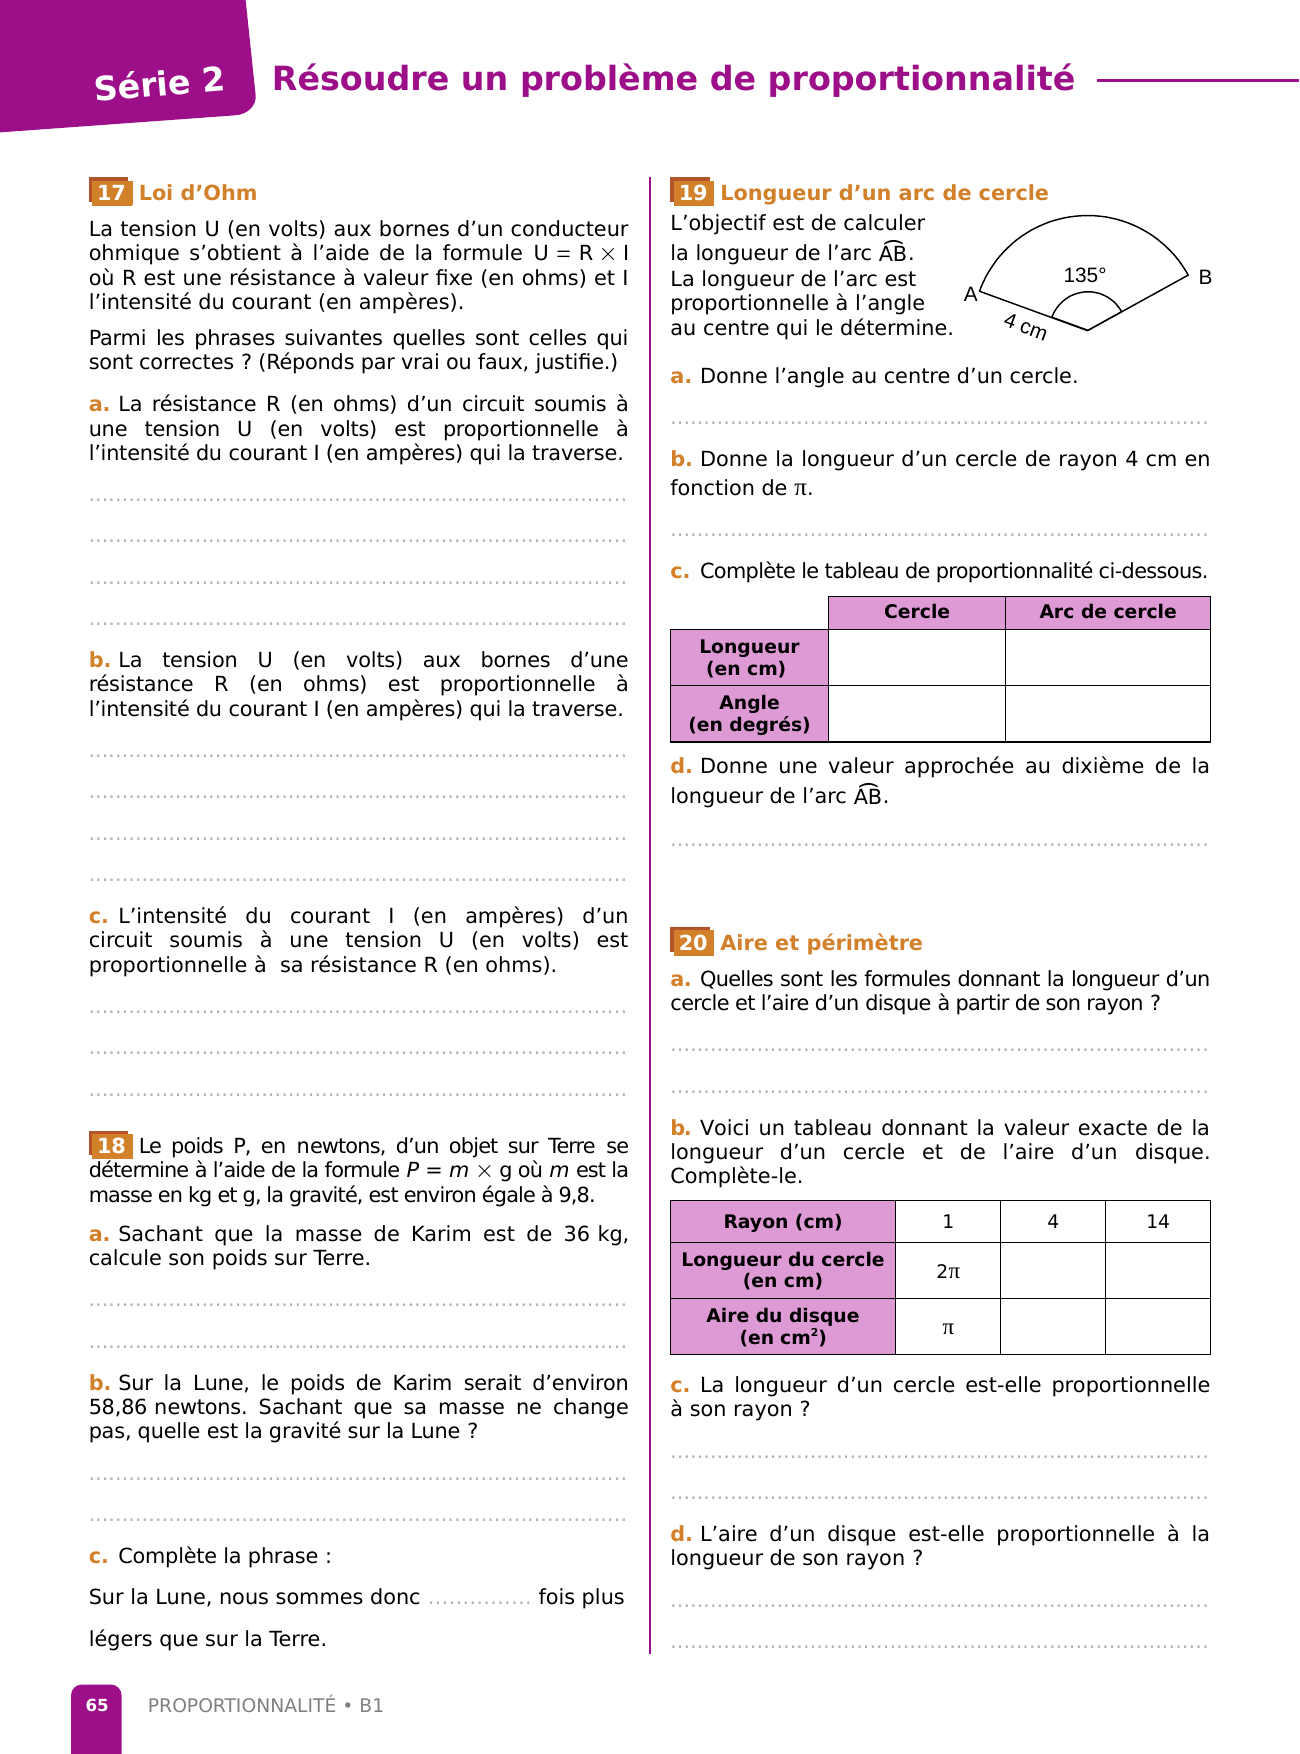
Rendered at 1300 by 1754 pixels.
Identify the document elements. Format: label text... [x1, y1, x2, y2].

table_cell [1006, 630, 1210, 685]
table_cell [1106, 1243, 1210, 1298]
list Donne l’angle au centre d’un cercle. [670, 364, 1211, 388]
list Sachant que la masse de Karim est de 36 kg, calcule son poids sur Terre. [88, 1222, 629, 1270]
list Sur la Lune, le poids de Karim serait d’environ 58,86 newtons. Sachant que sa masse ne change pas, quelle est la gravité sur la Lune ? [88, 1371, 629, 1443]
table_cell [1106, 1299, 1210, 1354]
table_cell Longueur du cercle (en cm) [671, 1243, 895, 1298]
list L’aire d’un disque est-elle proportionnelle à la longueur de son rayon ? [670, 1522, 1211, 1571]
table_header 1 [896, 1201, 1000, 1242]
table_header Arc de cercle [1006, 597, 1210, 629]
list La tension U (en volts) aux bornes d’un conducteur ohmique s’obtient à l’aide de la formule U = R × I où R est une résistance à valeur fixe (en ohms) et I l’intensité du courant (en ampères). [88, 217, 629, 314]
list La longueur de l’arc est proportionnelle à l’angle au centre qui le détermine. [670, 267, 974, 340]
table_cell π [896, 1299, 1000, 1354]
table_cell [829, 630, 1005, 685]
table_header [670, 596, 828, 629]
table_cell [1001, 1243, 1105, 1298]
list Donne une valeur approchée au dixième de la longueur de l’arc . [670, 754, 1211, 810]
list la longueur de l’arc . [670, 235, 1020, 267]
subtitle Longueur d’un arc de cercle [710, 177, 1211, 205]
list Voici un tableau donnant la valeur exacte de la longueur d’un cercle et de l’aire d’un disque. Complète-le. [670, 1116, 1211, 1189]
table_header 4 [1001, 1201, 1105, 1242]
list La longueur d’un cercle est-elle proportionnelle à son rayon ? [670, 1373, 1211, 1422]
table_cell [1001, 1299, 1105, 1354]
list L’intensité du courant I (en ampères) d’un circuit soumis à une tension U (en volts) est proportionnelle à sa résistance R (en ohms). [88, 904, 629, 977]
table_cell Angle (en degrés) [671, 686, 828, 741]
list Complète la phrase : [88, 1544, 629, 1568]
table_cell [829, 686, 1005, 741]
list Parmi les phrases suivantes quelles sont celles qui sont correctes ? (Réponds par vrai ou faux, justifie.) [88, 326, 629, 374]
table_header 14 [1106, 1201, 1210, 1242]
subtitle Aire et périmètre [710, 927, 1211, 955]
table_cell Longueur (en cm) [671, 630, 828, 685]
subtitle Loi d’Ohm [128, 177, 629, 205]
list La résistance R (en ohms) d’un circuit soumis à une tension U (en volts) est proportionnelle à l’intensité du courant I (en ampères) qui la traverse. [88, 392, 629, 465]
table_header Rayon (cm) [671, 1201, 895, 1242]
table_header Cercle [829, 597, 1005, 629]
list Complète le tableau de proportionnalité ci-dessous. [670, 559, 1211, 584]
table_cell Aire du disque (en cm2) [671, 1299, 895, 1354]
list Sur la Lune, nous sommes donc …………… fois plus légers que sur la Terre. [88, 1568, 629, 1651]
list [1155, 235, 1211, 267]
list La tension U (en volts) aux bornes d’une résistance R (en ohms) est proportionnelle à l’intensité du courant I (en ampères) qui la traverse. [88, 648, 629, 721]
list Donne la longueur d’un cercle de rayon 4 cm en fonction de π. [670, 447, 1211, 500]
list Quelles sont les formules donnant la longueur d’un cercle et l’aire d’un disque à partir de son rayon ? [670, 967, 1211, 1015]
list L’objectif est de calculer [670, 211, 1211, 235]
table_cell 2π [896, 1243, 1000, 1298]
table_cell [1006, 686, 1210, 741]
subtitle Le poids P, en newtons, d’un objet sur Terre se détermine à l’aide de la formule P = m × g où m est la masse en kg et g, la gravité, est environ égale à 9,8. [88, 1131, 629, 1207]
